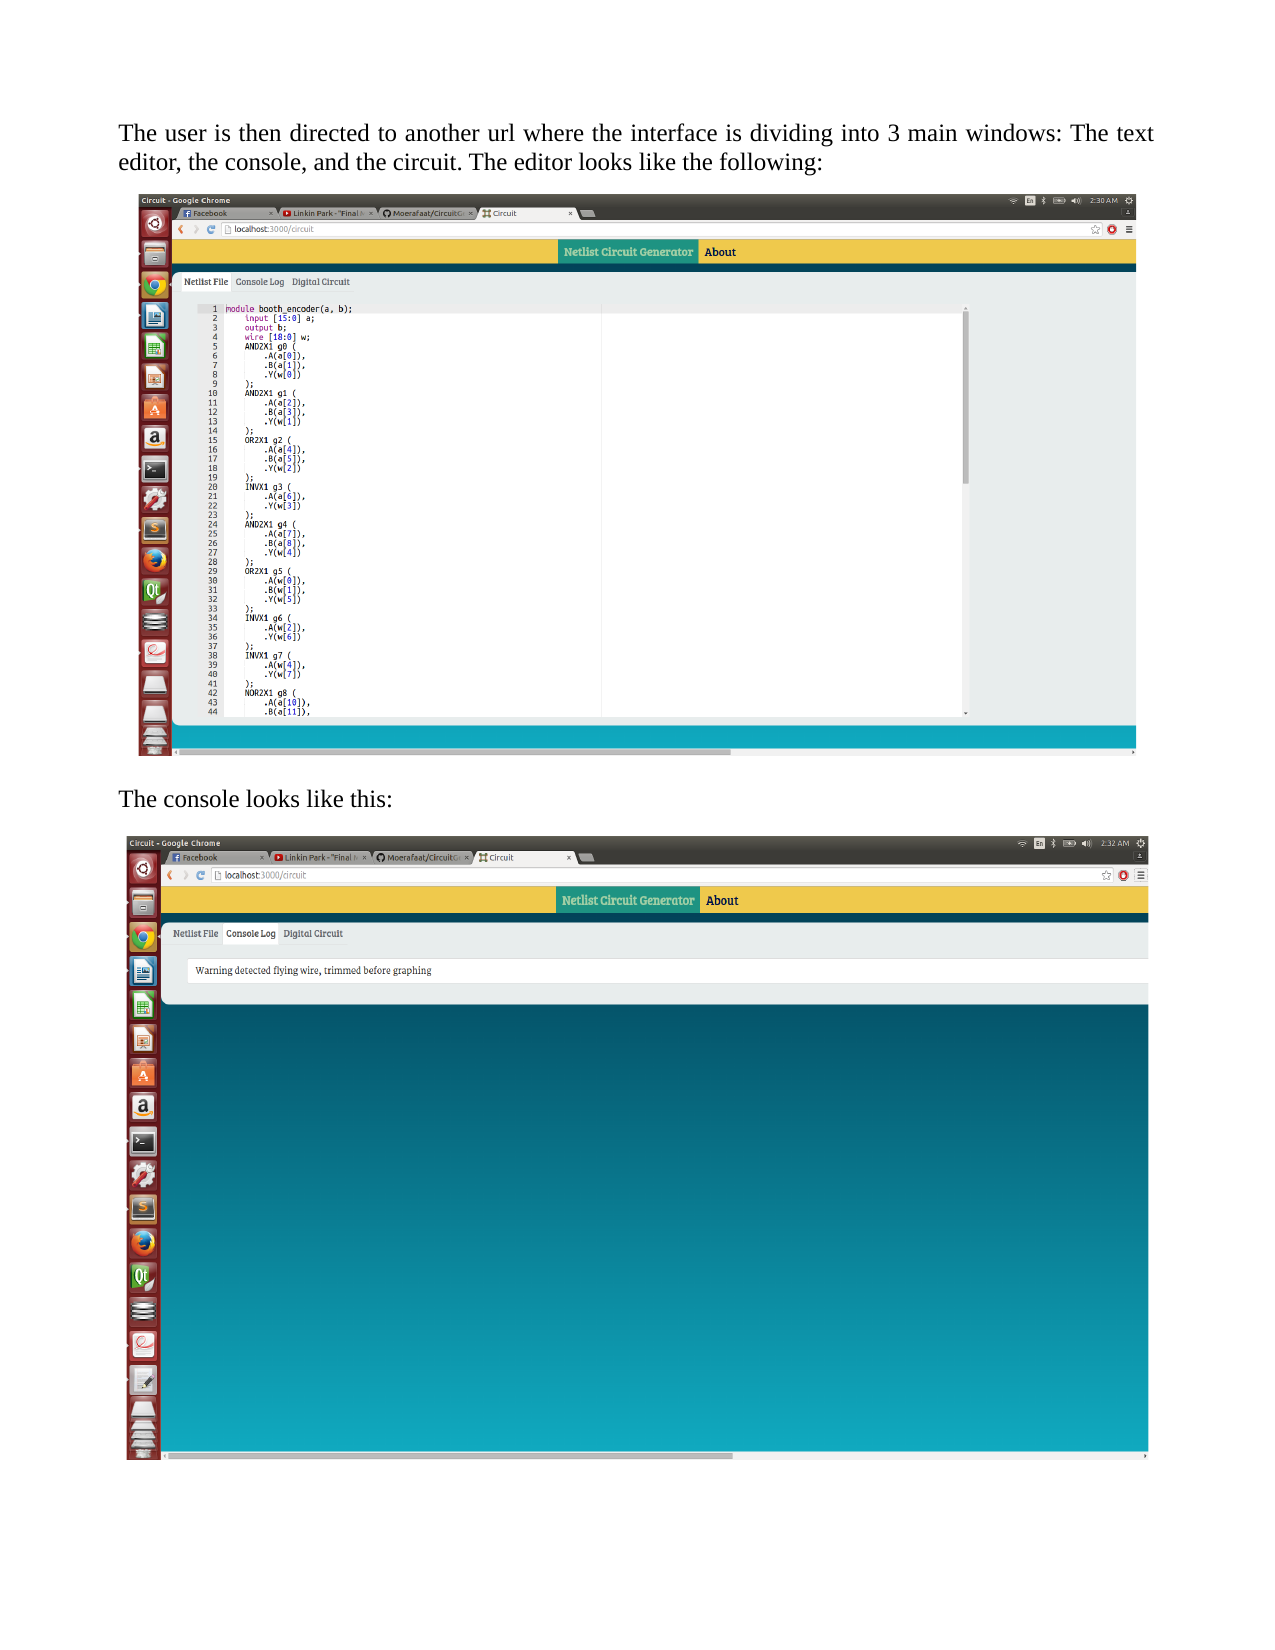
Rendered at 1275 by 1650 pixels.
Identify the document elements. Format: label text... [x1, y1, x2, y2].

picture [126, 836, 1149, 1460]
picture [138, 194, 1137, 756]
text The user is then directed to another url where the interface is dividing into 3 main windows: The text editor, the console, and the circuit. The editor looks like the following: [118, 118, 1157, 176]
text The console looks like this: [118, 784, 1157, 813]
